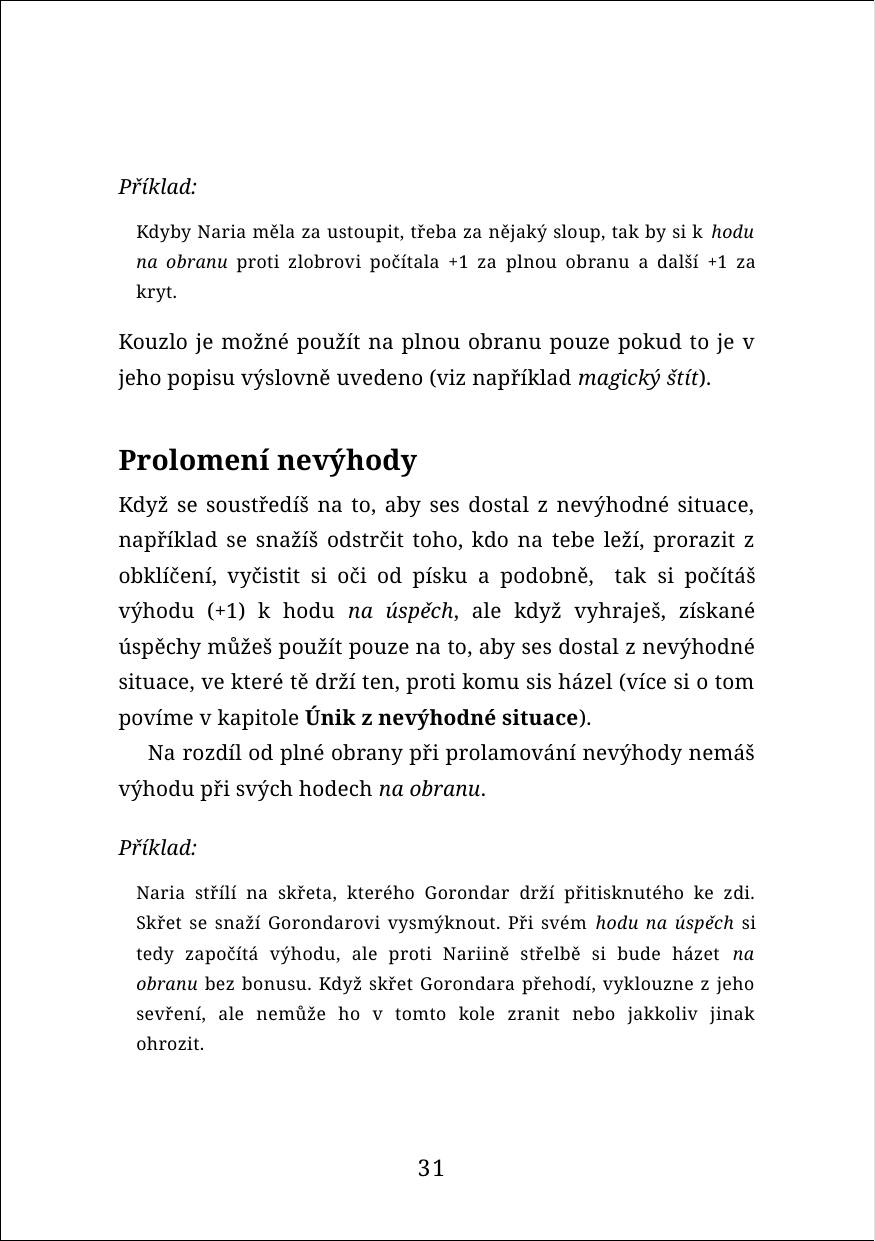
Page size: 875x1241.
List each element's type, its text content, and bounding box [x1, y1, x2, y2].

subtitle Prolomení nevýhody [118, 440, 756, 478]
text Naria střílí na skřeta, kterého Gorondar drží přitisknutého ke zdi. Skřet se snaží Gorondarovi vysmýknout. Při svém hodu na úspěch si tedy započítá výhodu, ale proti Nariině střelbě si bude házet na obranu bez bonusu. Když skřet Gorondara přehodí, vyklouzne z jeho sevření, ale nemůže ho v tomto kole zranit nebo jakkoliv jinak ohrozit. [136, 881, 756, 1056]
text Příklad: [118, 172, 756, 200]
text Kouzlo je možné použít na plnou obranu pouze pokud to je v jeho popisu výslovně uvedeno (viz například magický štít). [118, 327, 756, 391]
text Příklad: [118, 833, 756, 862]
text Když se soustředíš na to, aby ses dostal z nevýhodné situace, například se snažíš odstrčit toho, kdo na tebe leží, prorazit z obklíčení, vyčistit si oči od písku a podobně, tak si počítáš výhodu (+1) k hodu na úspěch, ale když vyhraješ, získané úspěchy můžeš použít pouze na to, aby ses dostal z nevýhodné situace, ve které tě drží ten, proti komu sis házel (více si o tom povíme v kapitole Únik z nevýhodné situace). Na rozdíl od plné obrany při prolamování nevýhody nemáš výhodu při svých hodech na obranu. [118, 490, 756, 802]
text Kdyby Naria měla za ustoupit, třeba za nějaký sloup, tak by si k hodu na obranu proti zlobrovi počítala +1 za plnou obranu a další +1 za kryt. [136, 219, 756, 304]
